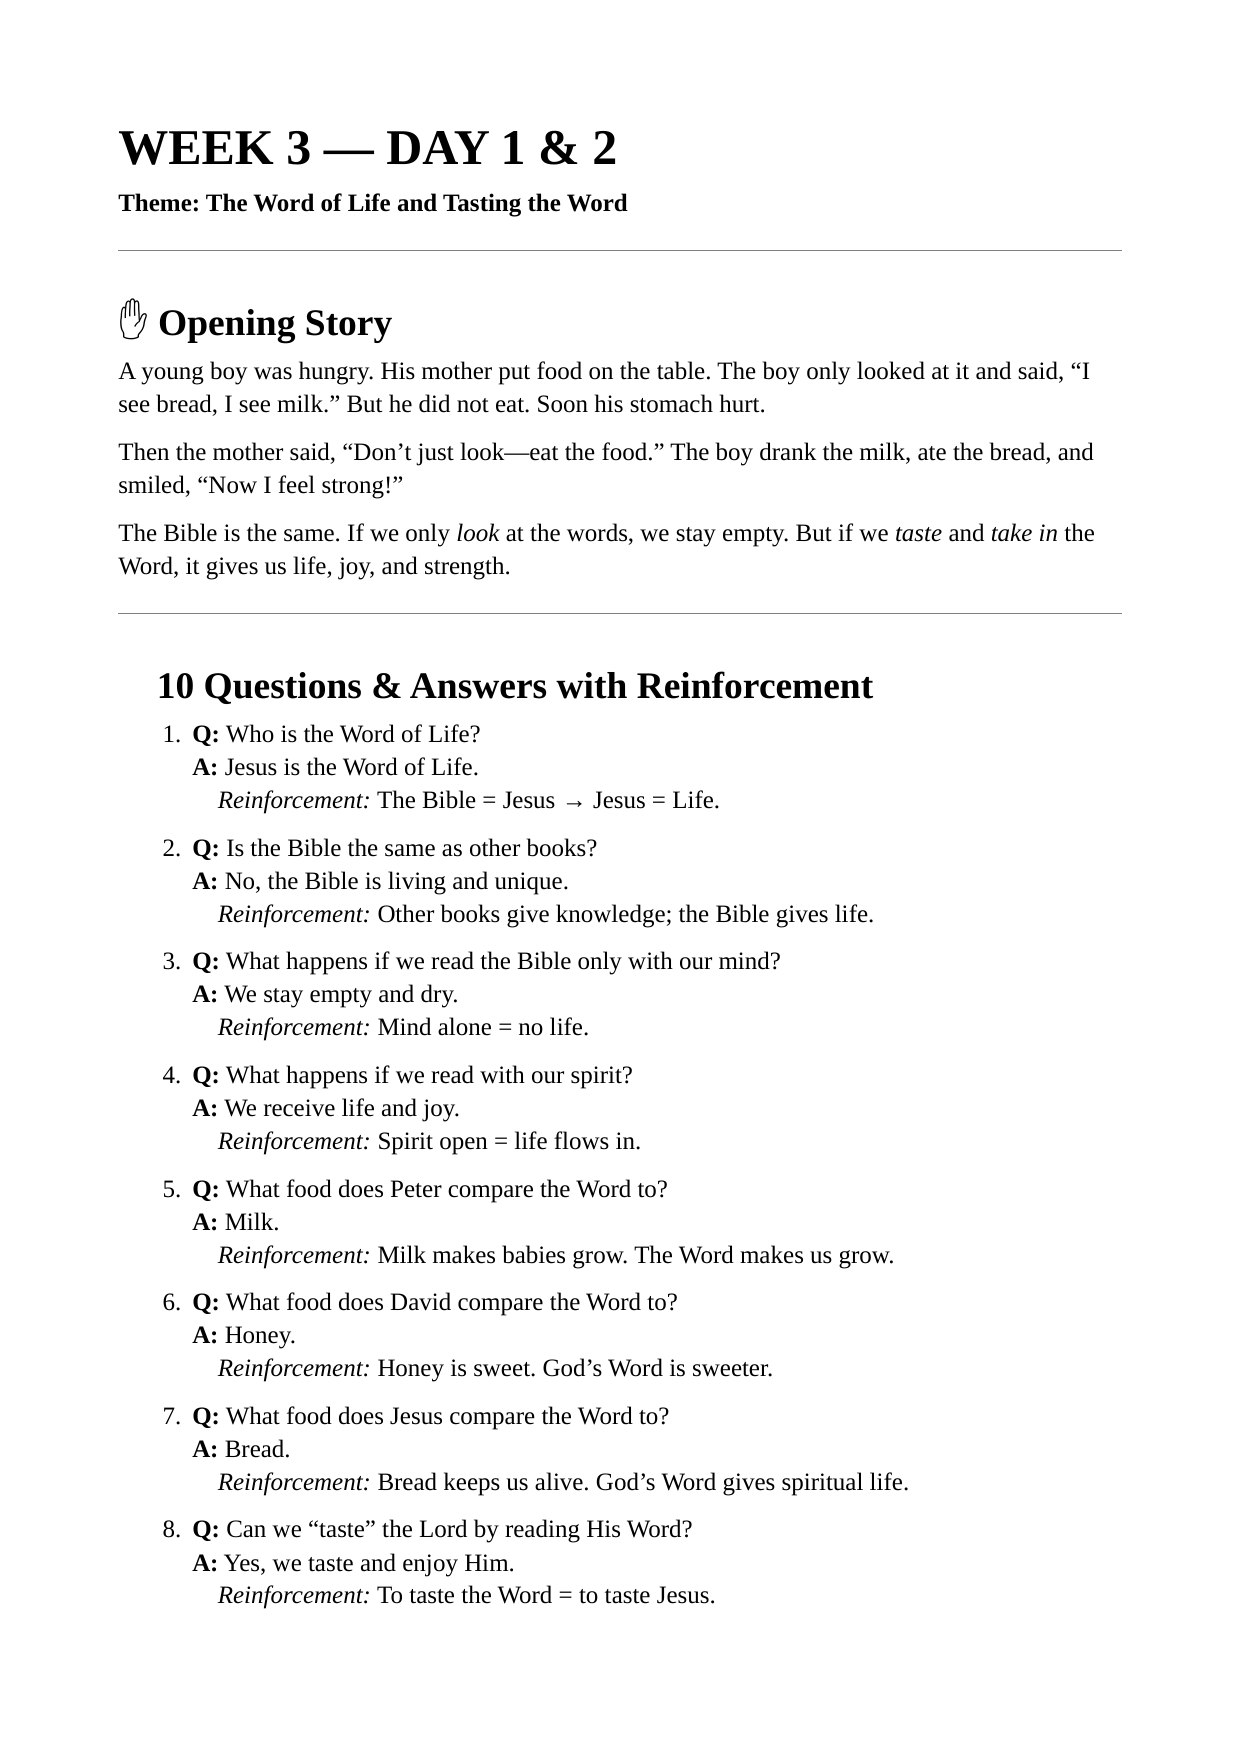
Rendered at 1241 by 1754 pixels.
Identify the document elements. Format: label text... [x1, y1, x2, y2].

text Then the mother said, “Don’t just look—eat the food.” The boy drank the milk, ate the bread, and smiled, “Now I feel strong!” [118, 437, 1122, 499]
subtitle ✋ Opening Story [118, 301, 1122, 344]
subtitle WEEK 3 — DAY 1 & 2 [118, 118, 1122, 176]
list Q: What food does Peter compare the Word to? A: Milk. ✅ Reinforcement: Milk makes babies grow. The Word makes us grow. [162, 1174, 1122, 1268]
list Q: Is the Bible the same as other books? A: No, the Bible is living and unique. ✅ Reinforcement: Other books give knowledge; the Bible gives life. [162, 833, 1122, 927]
list Q: What food does David compare the Word to? A: Honey. ✅ Reinforcement: Honey is sweet. God’s Word is sweeter. [162, 1287, 1122, 1382]
list Q: What happens if we read with our spirit? A: We receive life and joy. ✅ Reinforcement: Spirit open = life flows in. [162, 1060, 1122, 1155]
list Q: Who is the Word of Life? A: Jesus is the Word of Life. ✅ Reinforcement: The Bible = Jesus → Jesus = Life. [162, 719, 1122, 814]
text The Bible is the same. If we only look at the words, we stay empty. But if we taste and take in the Word, it gives us life, joy, and strength. [118, 518, 1122, 579]
list Q: What food does Jesus compare the Word to? A: Bread. ✅ Reinforcement: Bread keeps us alive. God’s Word gives spiritual life. [162, 1401, 1122, 1496]
list Q: Can we “taste” the Lord by reading His Word? A: Yes, we taste and enjoy Him. ✅ Reinforcement: To taste the Word = to taste Jesus. [162, 1514, 1122, 1609]
text A young boy was hungry. His mother put food on the table. The boy only looked at it and said, “I see bread, I see milk.” But he did not eat. Soon his stomach hurt. [118, 356, 1122, 418]
list Q: What happens if we read the Bible only with our mind? A: We stay empty and dry. ✅ Reinforcement: Mind alone = no life. [162, 946, 1122, 1041]
text Theme: The Word of Life and Tasting the Word [118, 188, 1122, 217]
subtitle 🙋 10 Questions & Answers with Reinforcement [118, 663, 1122, 707]
